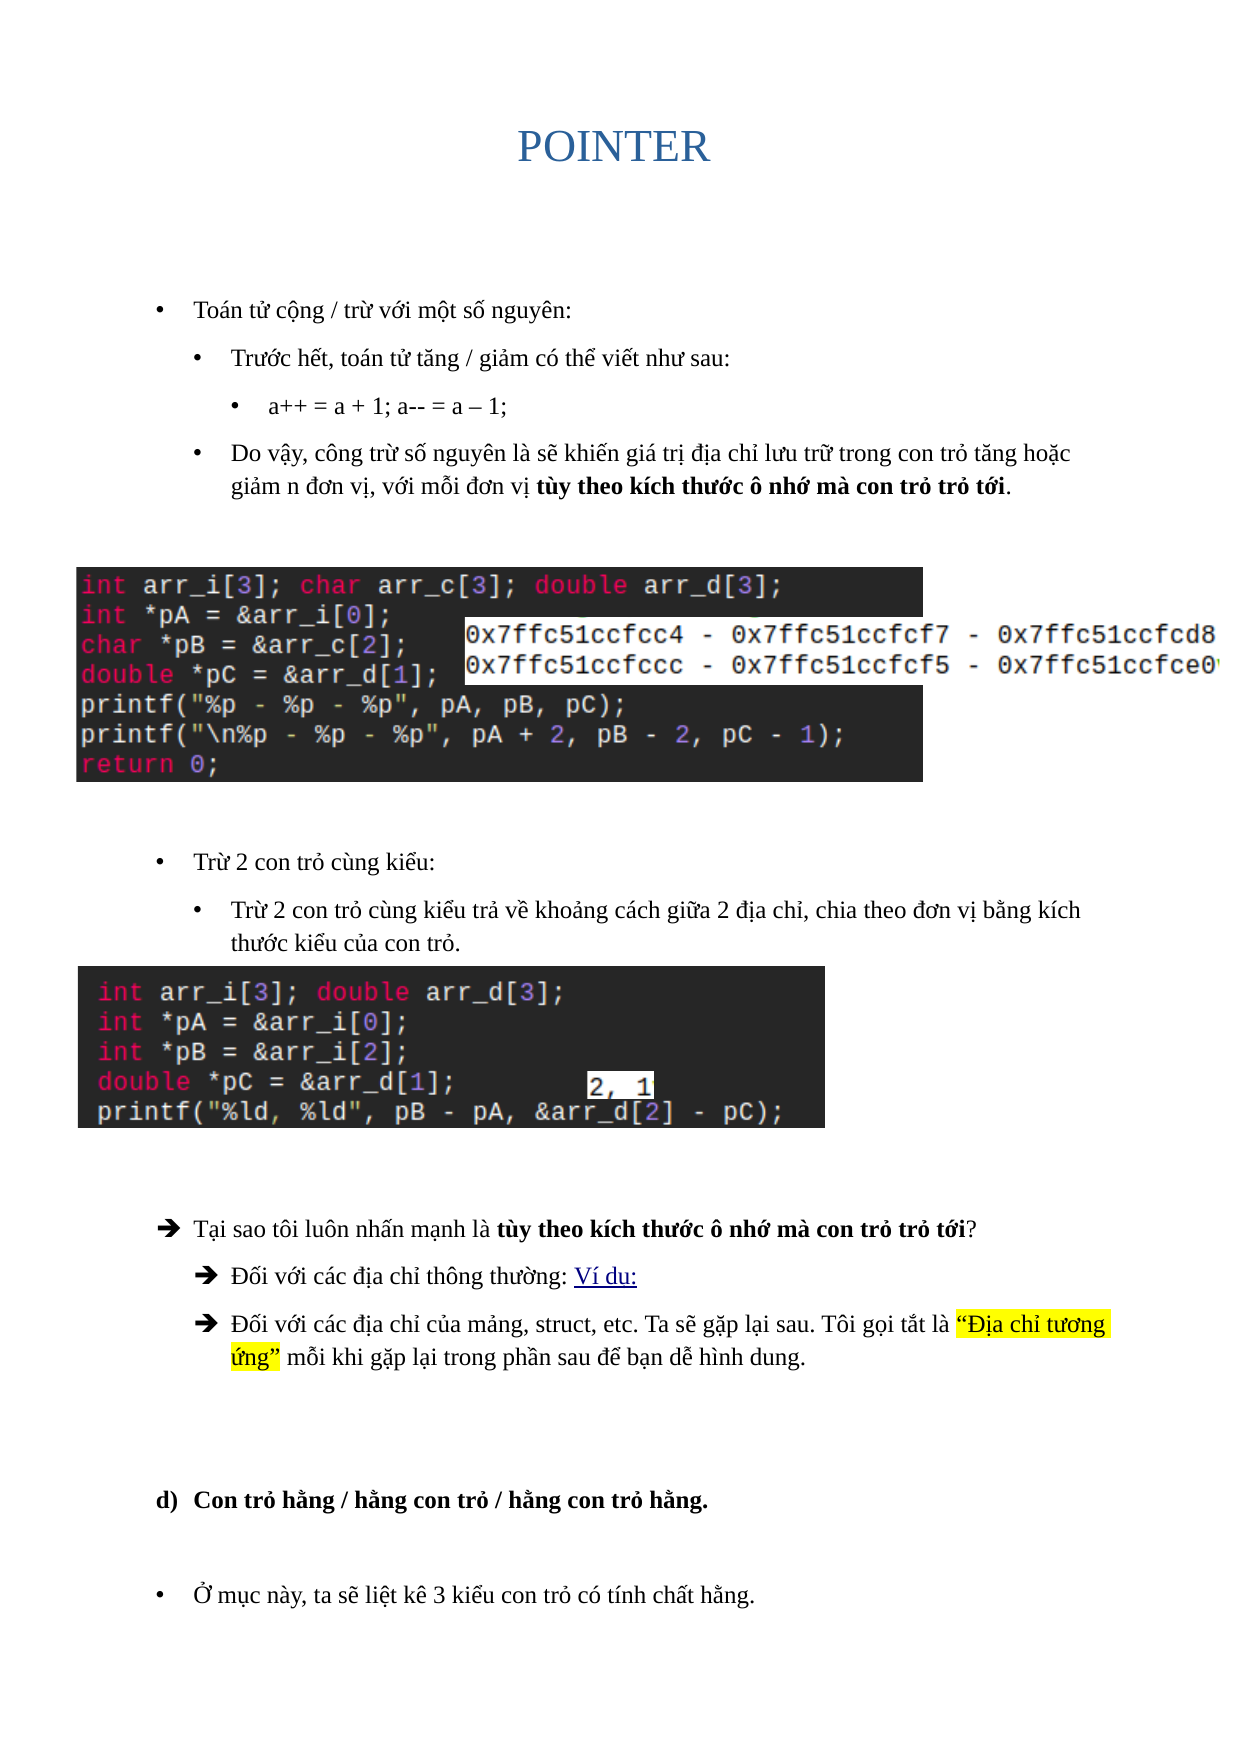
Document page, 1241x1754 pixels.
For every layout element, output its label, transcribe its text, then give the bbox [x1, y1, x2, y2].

list Ở mục này, ta sẽ liệt kê 3 kiểu con trỏ có tính chất hằng. [156, 1580, 1122, 1609]
list Do vậy, công trừ số nguyên là sẽ khiến giá trị địa chỉ lưu trữ trong con trỏ tăng hoặc giảm n đơn vị, với mỗi đơn vị tùy theo kích thước ô nhớ mà con trỏ trỏ tới. [193, 438, 1122, 500]
list Trước hết, toán tử tăng / giảm có thể viết như sau: [193, 343, 1122, 372]
list Toán tử cộng / trừ với một số nguyên: [156, 296, 1122, 324]
list Con trỏ hằng / hằng con trỏ / hằng con trỏ hằng. [156, 1485, 1122, 1513]
list Trừ 2 con trỏ cùng kiểu trả về khoảng cách giữa 2 địa chỉ, chia theo đơn vị bằng kích thước kiểu của con trỏ. [193, 895, 1122, 957]
list Tại sao tôi luôn nhấn mạnh là tùy theo kích thước ô nhớ mà con trỏ trỏ tới? [156, 1214, 1122, 1242]
list Đối với các địa chỉ thông thường: Ví dụ: [193, 1261, 1122, 1290]
list Trừ 2 con trỏ cùng kiểu: [156, 847, 1122, 876]
list a++ = a + 1; a-- = a – 1; [231, 391, 1122, 419]
list Đối với các địa chỉ của mảng, struct, etc. Ta sẽ gặp lại sau. Tôi gọi tắt là “Địa chỉ tương ứng” mỗi khi gặp lại trong phần sau để bạn dễ hình dung. [193, 1309, 1122, 1371]
picture [77, 966, 825, 1128]
picture [76, 567, 1220, 782]
